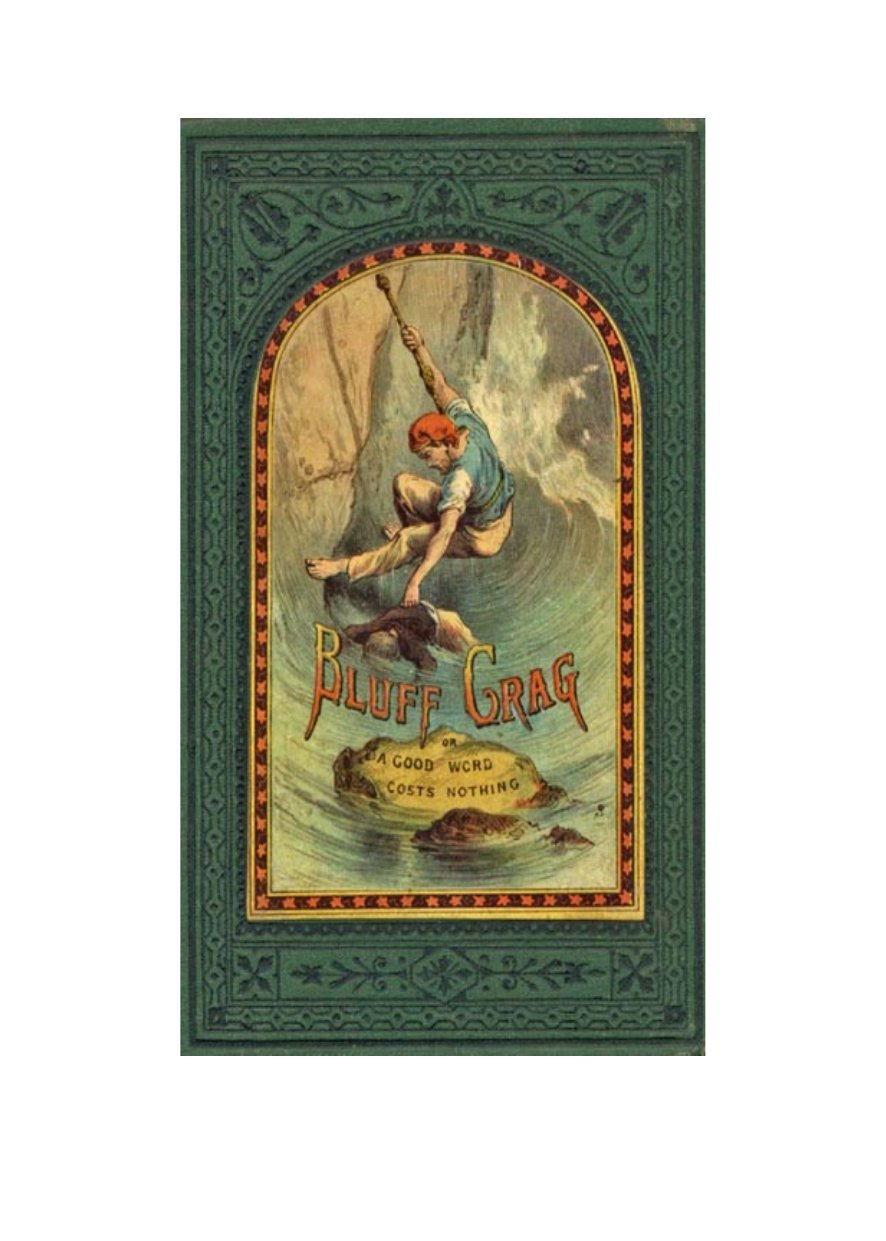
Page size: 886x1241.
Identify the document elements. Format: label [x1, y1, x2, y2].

picture [180, 118, 706, 1056]
